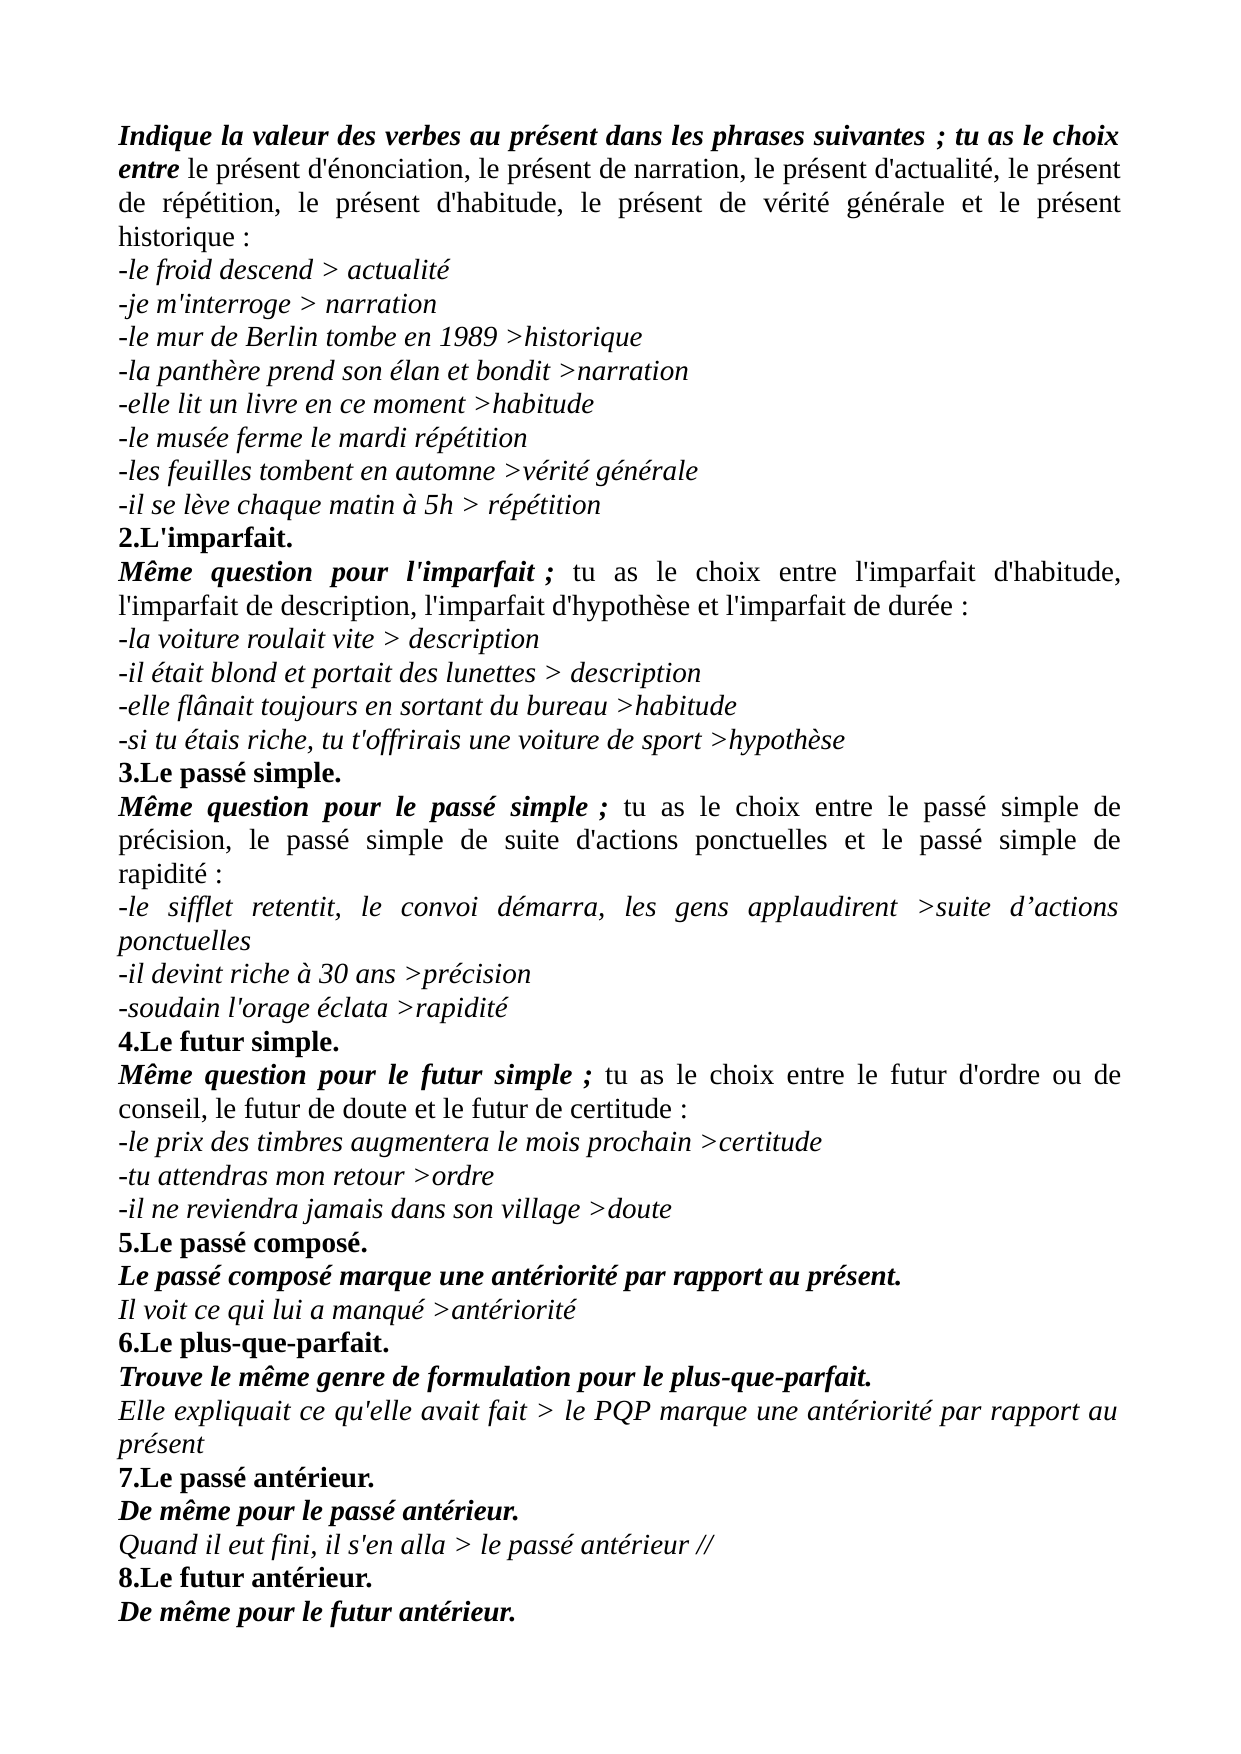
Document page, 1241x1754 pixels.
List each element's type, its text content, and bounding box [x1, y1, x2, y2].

text 8.Le futur antérieur. [118, 1560, 1122, 1594]
text -tu attendras mon retour >ordre [118, 1158, 1122, 1191]
text 3.Le passé simple. [118, 755, 1122, 789]
text 6.Le plus-que-parfait. [118, 1326, 1122, 1359]
text -si tu étais riche, tu t'offrirais une voiture de sport >hypothèse [118, 722, 1122, 755]
text -le mur de Berlin tombe en 1989 >historique [118, 319, 1122, 353]
text -le froid descend > actualité [118, 252, 1122, 286]
text -il ne reviendra jamais dans son village >doute [118, 1191, 1122, 1225]
text Même question pour le passé simple ; tu as le choix entre le passé simple de précision, le passé simple de suite d'actions ponctuelles et le passé simple de rapidité : [118, 789, 1122, 889]
text Même question pour l'imparfait ; tu as le choix entre l'imparfait d'habitude, l'imparfait de description, l'imparfait d'hypothèse et l'imparfait de durée : [118, 554, 1122, 621]
text De même pour le passé antérieur. [118, 1493, 1122, 1527]
text -elle lit un livre en ce moment >habitude [118, 386, 1122, 420]
text -il devint riche à 30 ans >précision [118, 957, 1122, 990]
text -je m'interroge > narration [118, 286, 1122, 319]
text De même pour le futur antérieur. [118, 1594, 1122, 1627]
text Même question pour le futur simple ; tu as le choix entre le futur d'ordre ou de conseil, le futur de doute et le futur de certitude : [118, 1057, 1122, 1124]
text -elle flânait toujours en sortant du bureau >habitude [118, 688, 1122, 722]
text -la voiture roulait vite > description [118, 621, 1122, 655]
text 4.Le futur simple. [118, 1024, 1122, 1057]
text -il était blond et portait des lunettes > description [118, 655, 1122, 688]
text -il se lève chaque matin à 5h > répétition [118, 487, 1122, 521]
text 7.Le passé antérieur. [118, 1460, 1122, 1493]
text Elle expliquait ce qu'elle avait fait > le PQP marque une antériorité par rapport au présent [118, 1393, 1122, 1460]
text Le passé composé marque une antériorité par rapport au présent. [118, 1258, 1122, 1292]
text Indique la valeur des verbes au présent dans les phrases suivantes ; tu as le choix entre le présent d'énonciation, le présent de narration, le présent d'actualité, le présent de répétition, le présent d'habitude, le présent de vérité générale et le présent historique : [118, 118, 1122, 252]
text -le prix des timbres augmentera le mois prochain >certitude [118, 1124, 1122, 1158]
text -le musée ferme le mardi répétition [118, 420, 1122, 453]
text Trouve le même genre de formulation pour le plus-que-parfait. [118, 1359, 1122, 1393]
text 5.Le passé composé. [118, 1225, 1122, 1258]
text Quand il eut fini, il s'en alla > le passé antérieur // [118, 1527, 1122, 1560]
text -le sifflet retentit, le convoi démarra, les gens applaudirent >suite d’actions ponctuelles [118, 889, 1122, 957]
text Il voit ce qui lui a manqué >antériorité [118, 1292, 1122, 1326]
text -les feuilles tombent en automne >vérité générale [118, 453, 1122, 487]
text 2.L'imparfait. [118, 521, 1122, 554]
text -la panthère prend son élan et bondit >narration [118, 353, 1122, 386]
text -soudain l'orage éclata >rapidité [118, 990, 1122, 1024]
